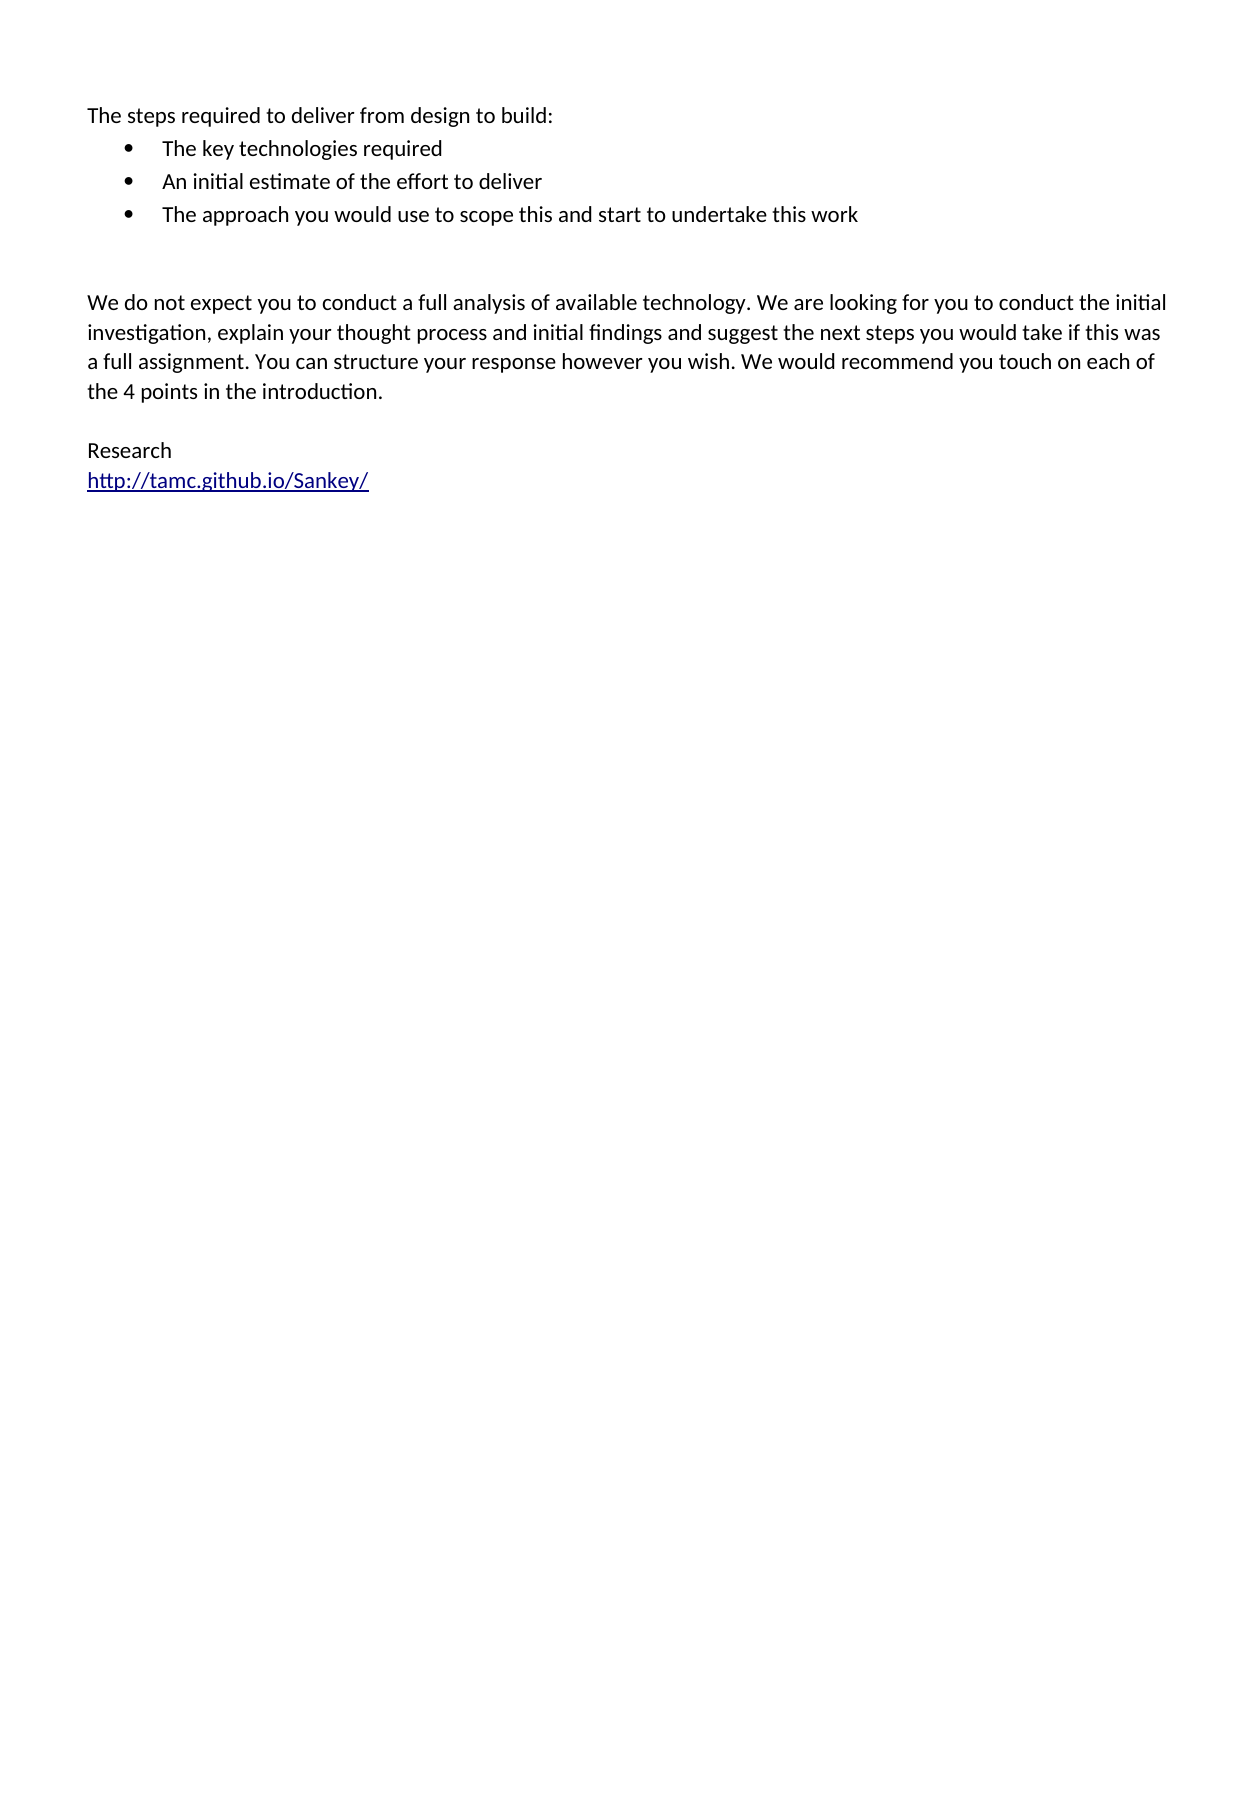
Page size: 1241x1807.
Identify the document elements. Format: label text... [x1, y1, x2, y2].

list The approach you would use to scope this and start to undertake this work [124, 201, 1169, 229]
text The steps required to deliver from design to build: [87, 101, 1169, 129]
list An initial estimate of the effort to deliver [124, 167, 1169, 196]
list The key technologies required [124, 134, 1169, 162]
text We do not expect you to conduct a full analysis of available technology. We are looking for you to conduct the initial investigation, explain your thought process and initial findings and suggest the next steps you would take if this was a full assignment. You can structure your response however you wish. We would recommend you touch on each of the 4 points in the introduction. Research http://tamc.github.io/Sankey/ [87, 229, 1169, 494]
